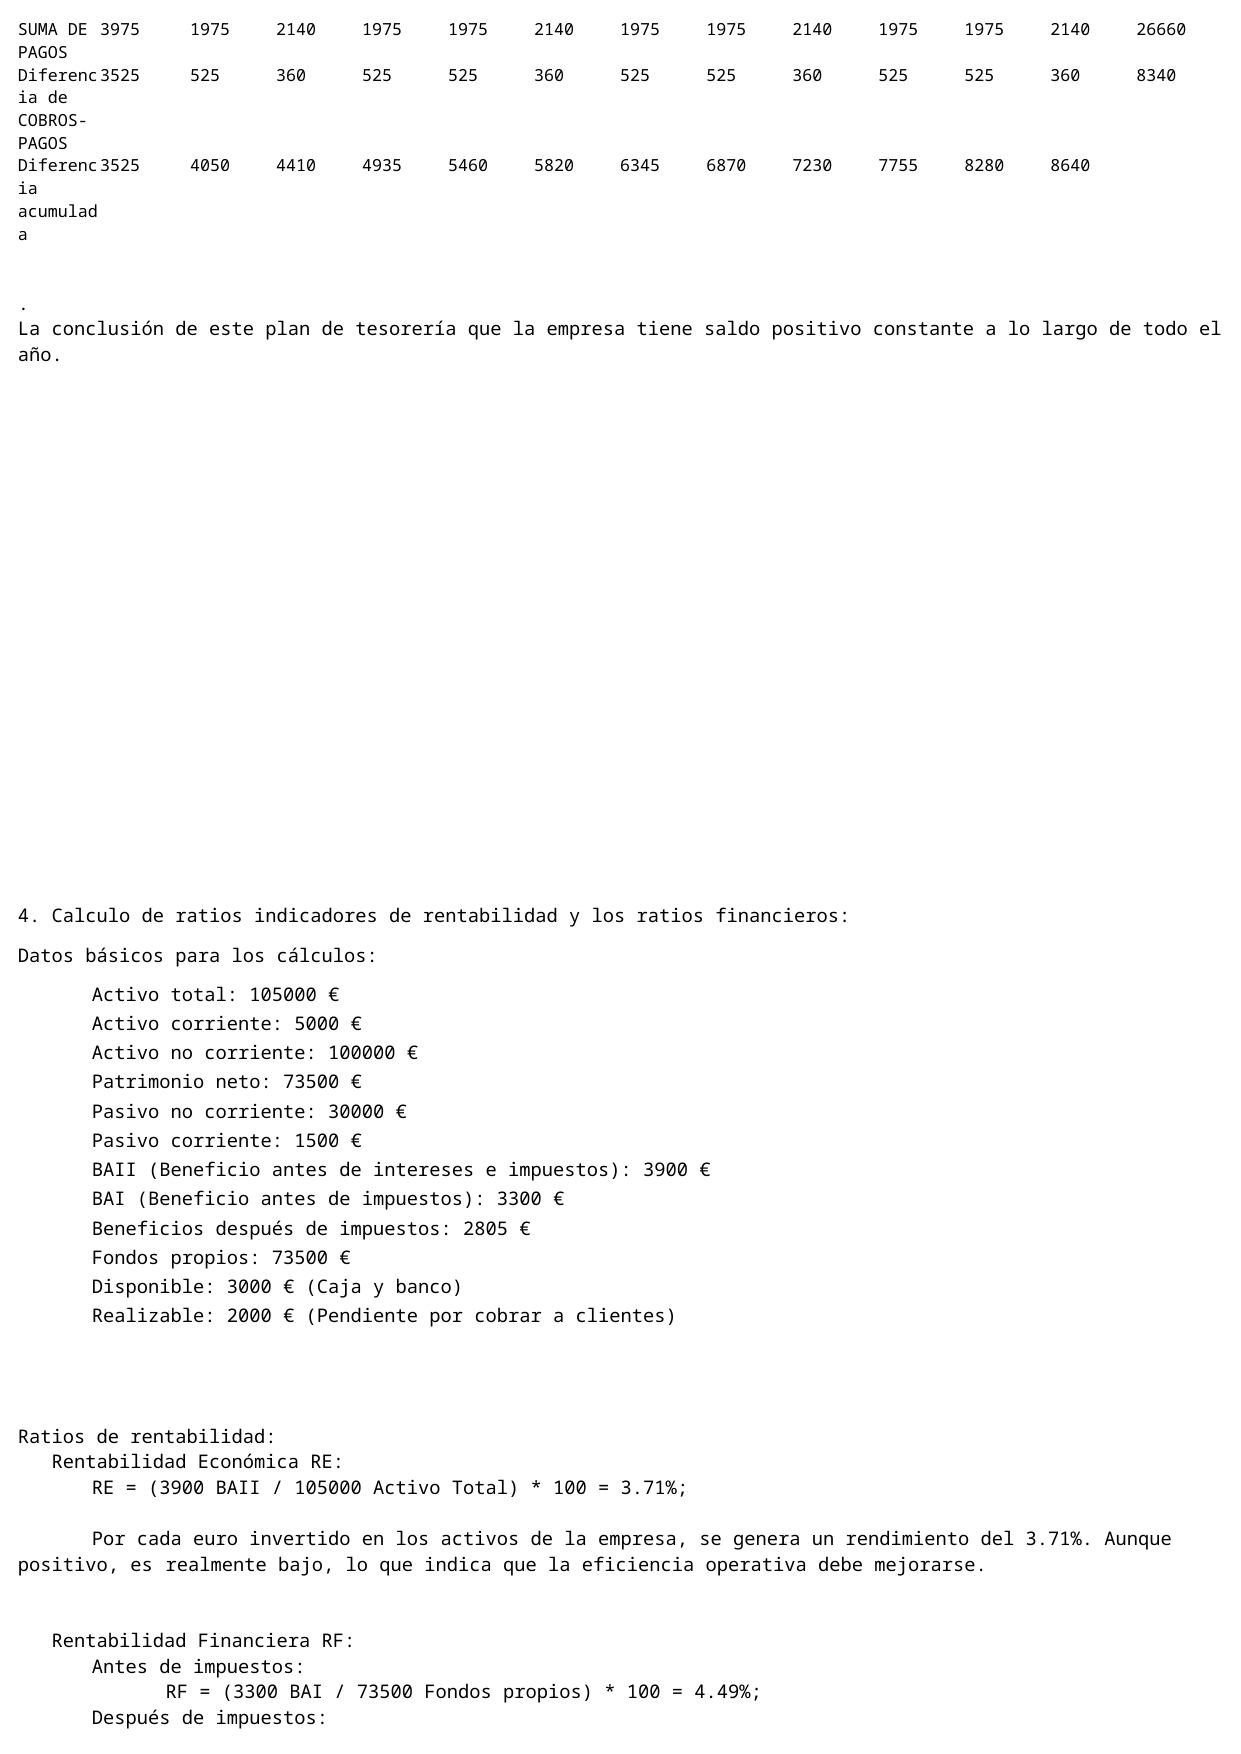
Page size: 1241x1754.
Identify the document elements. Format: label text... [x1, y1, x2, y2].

table_cell 1975 [964, 18, 1050, 63]
table_cell [878, 268, 964, 290]
table_cell [276, 245, 362, 267]
table_cell [1136, 268, 1222, 290]
list Disponible: 3000 € (Caja y banco) [62, 1273, 1222, 1299]
table_cell 3975 [100, 18, 190, 63]
table_cell [620, 245, 706, 267]
table_cell 5820 [534, 154, 620, 245]
table_cell [534, 245, 620, 267]
table_cell 525 [964, 63, 1050, 154]
table_cell [100, 268, 190, 290]
table_cell 7755 [878, 154, 964, 245]
text Rentabilidad Financiera RF: [18, 1627, 1222, 1653]
table_cell 7230 [792, 154, 878, 245]
text 4. Calculo de ratios indicadores de rentabilidad y los ratios financieros: [18, 903, 1222, 928]
list BAII (Beneficio antes de intereses e impuestos): 3900 € [62, 1156, 1222, 1182]
text Después de impuestos: [18, 1704, 1222, 1729]
table_cell 1975 [448, 18, 534, 63]
table_cell 2140 [276, 18, 362, 63]
table_cell [706, 245, 792, 267]
table_cell SUMA DE PAGOS [18, 18, 100, 63]
table_cell 2140 [1050, 18, 1136, 63]
list Activo corriente: 5000 € [62, 1010, 1222, 1036]
table_cell [964, 268, 1050, 290]
table_cell 8280 [964, 154, 1050, 245]
table_cell 525 [362, 63, 448, 154]
table_cell 4410 [276, 154, 362, 245]
table_cell 1975 [190, 18, 276, 63]
table_cell 2140 [534, 18, 620, 63]
table_cell [448, 268, 534, 290]
table_cell 8340 [1136, 63, 1222, 154]
table_cell 525 [448, 63, 534, 154]
list Realizable: 2000 € (Pendiente por cobrar a clientes) [62, 1303, 1222, 1328]
table_cell 2140 [792, 18, 878, 63]
table_cell [878, 245, 964, 267]
table_cell 5460 [448, 154, 534, 245]
table_cell 1975 [620, 18, 706, 63]
text RE = (3900 BAII / 105000 Activo Total) * 100 = 3.71%; [18, 1474, 1222, 1500]
table_cell [1136, 245, 1222, 267]
list BAI (Beneficio antes de impuestos): 3300 € [62, 1186, 1222, 1211]
table_cell 1975 [878, 18, 964, 63]
table_cell 360 [1050, 63, 1136, 154]
table_cell 26660 [1136, 18, 1222, 63]
table_cell [276, 268, 362, 290]
table_cell 4935 [362, 154, 448, 245]
table_cell 8640 [1050, 154, 1136, 245]
text Antes de impuestos: [18, 1653, 1222, 1678]
table_cell [18, 268, 100, 290]
table_cell [964, 245, 1050, 267]
table_cell [1050, 268, 1136, 290]
list Beneficios después de impuestos: 2805 € [62, 1215, 1222, 1241]
table_cell [620, 268, 706, 290]
text Por cada euro invertido en los activos de la empresa, se genera un rendimiento del 3.71%. Aunque positivo, es realmente bajo, lo que indica que la eficiencia operativa debe mejorarse. [18, 1525, 1222, 1576]
table_cell [706, 268, 792, 290]
table_cell 1975 [706, 18, 792, 63]
table_cell 360 [792, 63, 878, 154]
list Activo total: 105000 € [62, 981, 1222, 1006]
table_cell [534, 268, 620, 290]
table_cell 525 [878, 63, 964, 154]
table_cell 4050 [190, 154, 276, 245]
table_cell [100, 245, 190, 267]
table_cell 6870 [706, 154, 792, 245]
list Activo no corriente: 100000 € [62, 1039, 1222, 1065]
table_cell 3525 [100, 154, 190, 245]
table_cell [448, 245, 534, 267]
text La conclusión de este plan de tesorería que la empresa tiene saldo positivo constante a lo largo de todo el año. [18, 316, 1222, 367]
table_cell 525 [620, 63, 706, 154]
table_cell Diferencia de COBROS-PAGOS [18, 63, 100, 154]
table_cell [1136, 154, 1222, 245]
table_cell [792, 268, 878, 290]
table_cell 1975 [362, 18, 448, 63]
table_cell 6345 [620, 154, 706, 245]
text Ratios de rentabilidad: [18, 1423, 1222, 1449]
text Rentabilidad Económica RE: [18, 1449, 1222, 1474]
table_cell [362, 268, 448, 290]
table_cell 3525 [100, 63, 190, 154]
text RF = (3300 BAI / 73500 Fondos propios) * 100 = 4.49%; [18, 1678, 1222, 1704]
table_cell 360 [276, 63, 362, 154]
table_cell Diferencia acumulada [18, 154, 100, 245]
table_cell 525 [706, 63, 792, 154]
table_cell [792, 245, 878, 267]
table_cell [190, 245, 276, 267]
table_cell 360 [534, 63, 620, 154]
list Pasivo corriente: 1500 € [62, 1127, 1222, 1153]
table_cell [190, 268, 276, 290]
list Fondos propios: 73500 € [62, 1244, 1222, 1270]
table_cell [1050, 245, 1136, 267]
table_cell [362, 245, 448, 267]
table_cell [18, 245, 100, 267]
list Pasivo no corriente: 30000 € [62, 1098, 1222, 1123]
subtitle Datos básicos para los cálculos: [18, 943, 1222, 968]
table_cell 525 [190, 63, 276, 154]
text . [18, 290, 1222, 316]
list Patrimonio neto: 73500 € [62, 1069, 1222, 1094]
